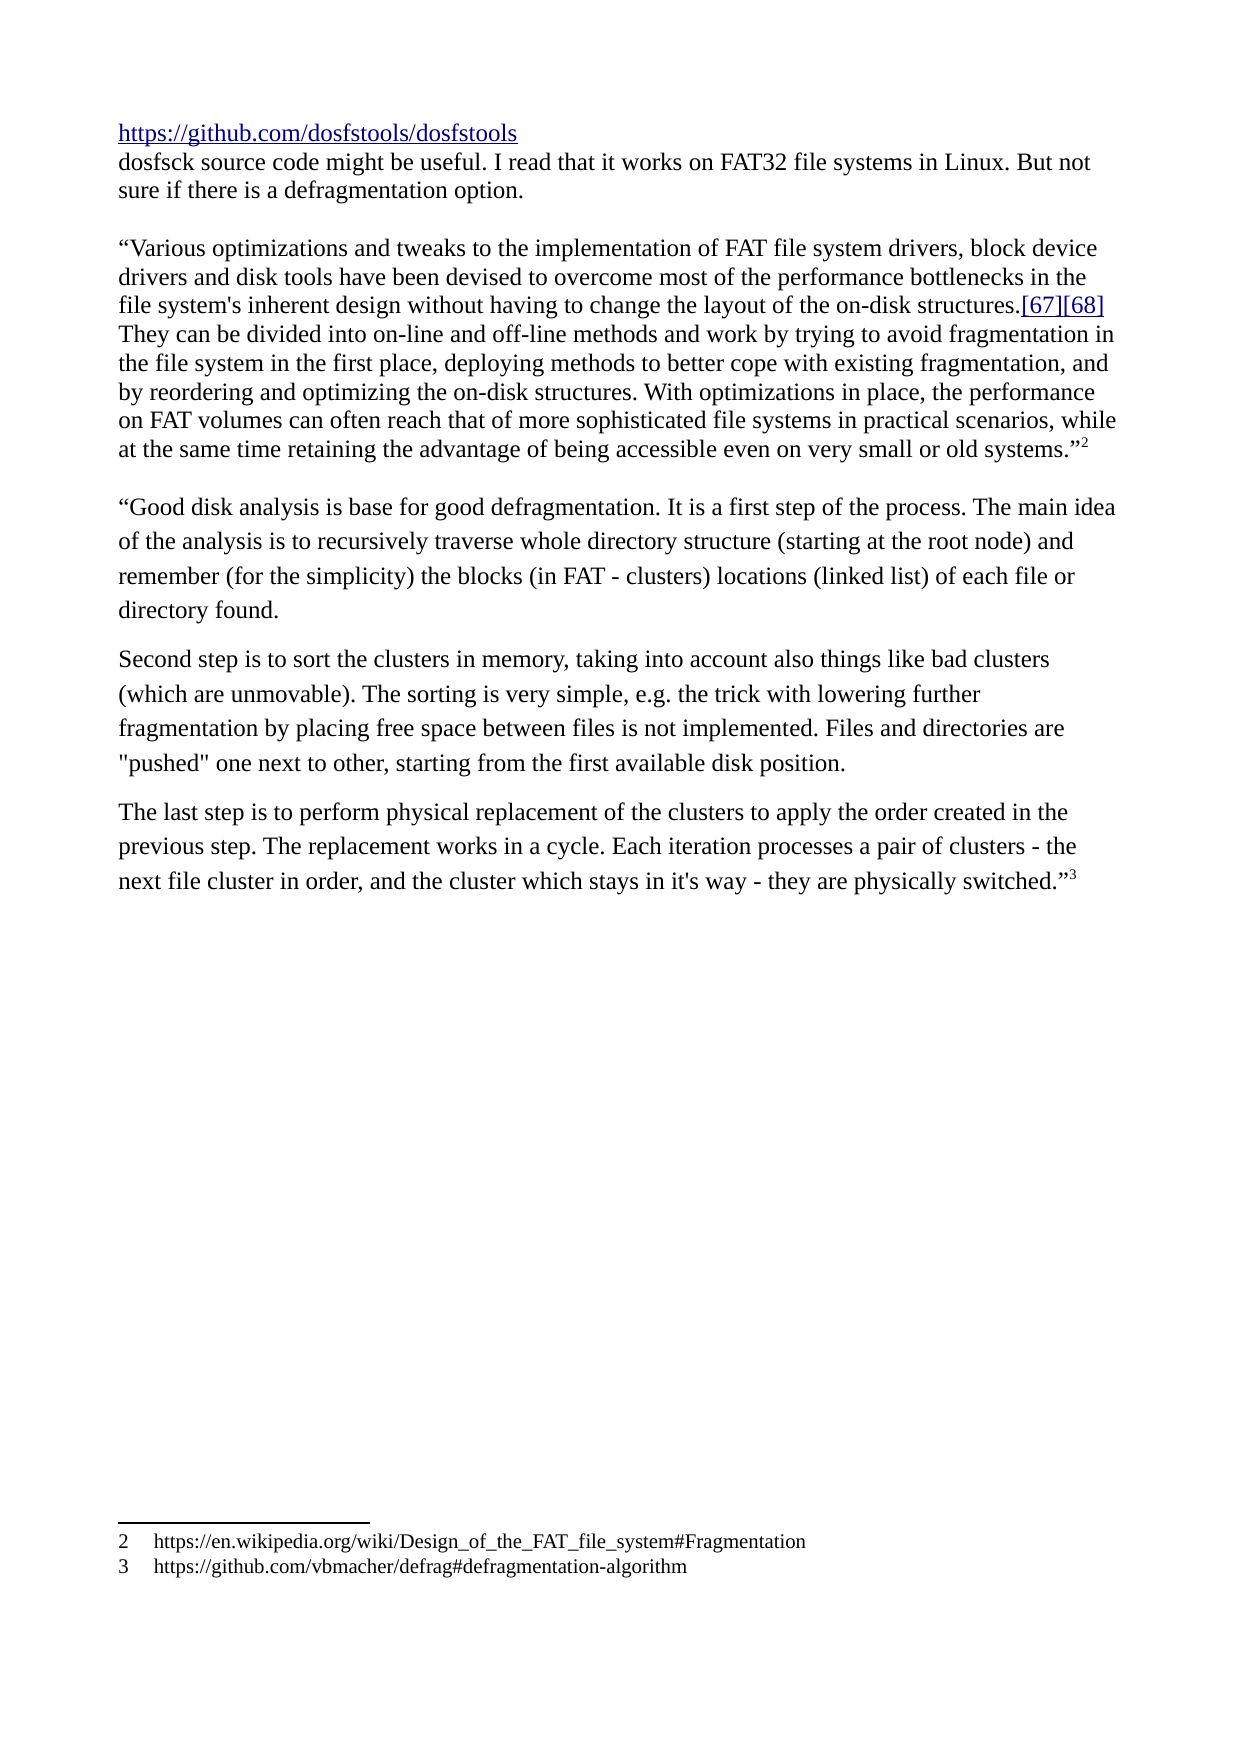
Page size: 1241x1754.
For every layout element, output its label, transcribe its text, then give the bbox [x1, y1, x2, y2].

text Second step is to sort the clusters in memory, taking into account also things like bad clusters (which are unmovable). The sorting is very simple, e.g. the trick with lowering further fragmentation by placing free space between files is not implemented. Files and directories are "pushed" one next to other, starting from the first available disk position. [118, 644, 1122, 777]
text https://github.com/dosfstools/dosfstools [118, 118, 1122, 147]
text https://en.wikipedia.org/wiki/Design_of_the_FAT_file_system#Fragmentation [118, 1529, 1122, 1553]
text “Various optimizations and tweaks to the implementation of FAT file system drivers, block device drivers and disk tools have been devised to overcome most of the performance bottlenecks in the file system's inherent design without having to change the layout of the on-disk structures.[67][68] They can be divided into on-line and off-line methods and work by trying to avoid fragmentation in the file system in the first place, deploying methods to better cope with existing fragmentation, and by reordering and optimizing the on-disk structures. With optimizations in place, the performance on FAT volumes can often reach that of more sophisticated file systems in practical scenarios, while at the same time retaining the advantage of being accessible even on very small or old systems.” [118, 233, 1122, 463]
text dosfsck source code might be useful. I read that it works on FAT32 file systems in Linux. But not sure if there is a defragmentation option. [118, 147, 1122, 204]
text https://github.com/vbmacher/defrag#defragmentation-algorithm [118, 1553, 1122, 1578]
text “Good disk analysis is base for good defragmentation. It is a first step of the process. The main idea of the analysis is to recursively traverse whole directory structure (starting at the root node) and remember (for the simplicity) the blocks (in FAT - clusters) locations (linked list) of each file or directory found. [118, 492, 1122, 624]
text The last step is to perform physical replacement of the clusters to apply the order created in the previous step. The replacement works in a cycle. Each iteration processes a pair of clusters - the next file cluster in order, and the cluster which stays in it's way - they are physically switched.” [118, 797, 1122, 894]
